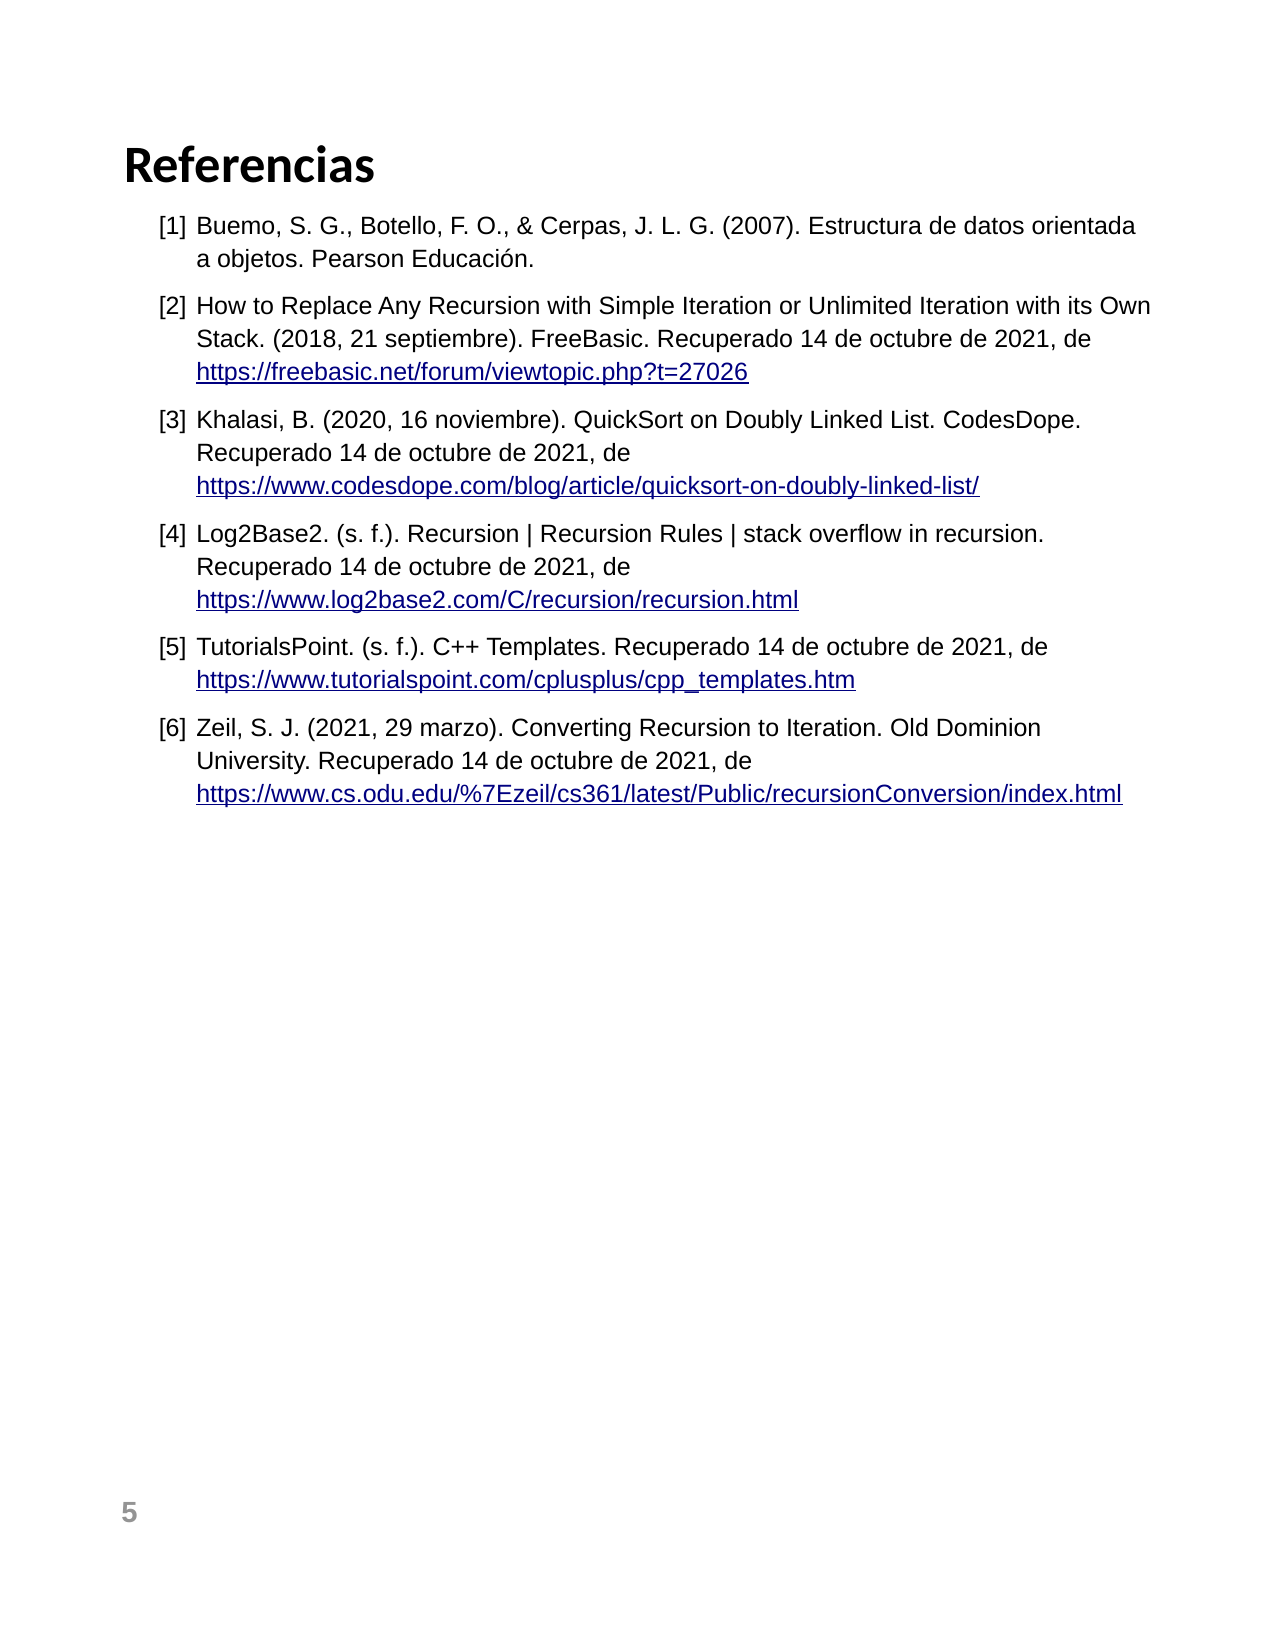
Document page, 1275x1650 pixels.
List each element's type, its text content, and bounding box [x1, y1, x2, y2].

list TutorialsPoint. (s. f.). C++ Templates. Recuperado 14 de octubre de 2021, de https://www.tutorialspoint.com/cplusplus/cpp_templates.htm [158, 632, 1154, 694]
subtitle Referencias [121, 128, 1154, 198]
list Log2Base2. (s. f.). Recursion | Recursion Rules | stack overflow in recursion. Recuperado 14 de octubre de 2021, de https://www.log2base2.com/C/recursion/recursion.html [158, 519, 1154, 613]
list Buemo, S. G., Botello, F. O., & Cerpas, J. L. G. (2007). Estructura de datos orientada a objetos. Pearson Educación. [158, 211, 1154, 272]
list How to Replace Any Recursion with Simple Iteration or Unlimited Iteration with its Own Stack. (2018, 21 septiembre). FreeBasic. Recuperado 14 de octubre de 2021, de https://freebasic.net/forum/viewtopic.php?t=27026 [158, 291, 1154, 386]
list Khalasi, B. (2020, 16 noviembre). QuickSort on Doubly Linked List. CodesDope. Recuperado 14 de octubre de 2021, de https://www.codesdope.com/blog/article/quicksort-on-doubly-linked-list/ [158, 405, 1154, 500]
list Zeil, S. J. (2021, 29 marzo). Converting Recursion to Iteration. Old Dominion University. Recuperado 14 de octubre de 2021, de https://www.cs.odu.edu/%7Ezeil/cs361/latest/Public/recursionConversion/index.html [158, 713, 1154, 808]
